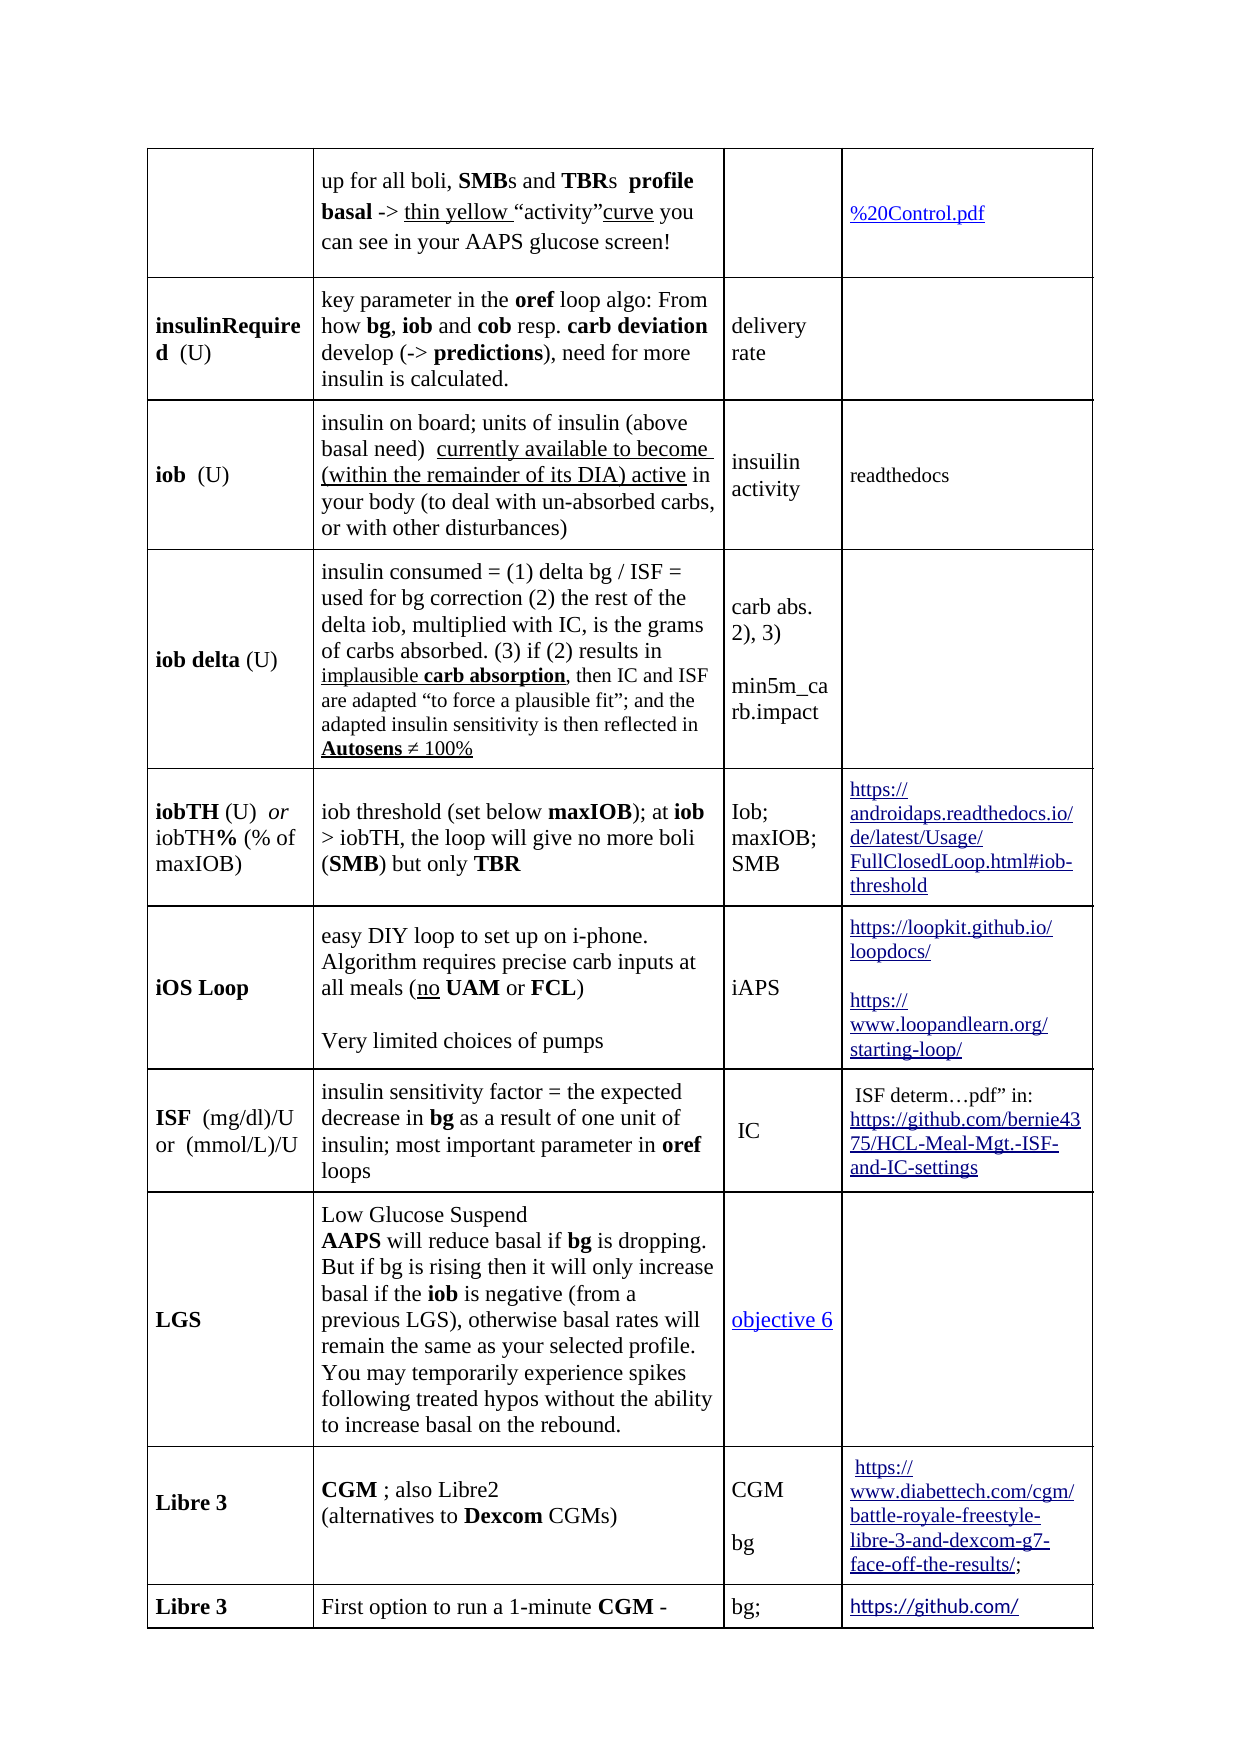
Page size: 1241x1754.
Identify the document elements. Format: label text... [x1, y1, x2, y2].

table_cell IC [725, 1070, 841, 1191]
table_cell [725, 149, 841, 276]
table_cell iob threshold (set below maxIOB); at iob > iobTH, the loop will give no more boli (SMB) but only TBR [314, 769, 723, 905]
table_cell Low Glucose Suspend AAPS will reduce basal if bg is dropping. But if bg is rising then it will only increase basal if the iob is negative (from a previous LGS), otherwise basal rates will remain the same as your selected profile. You may temporarily experience spikes following treated hypos without the ability to increase basal on the rebound. [314, 1193, 723, 1446]
table_cell https://androidaps.readthedocs.io/de/latest/Usage/FullClosedLoop.html#iob-threshold [843, 769, 1092, 905]
table_cell [843, 278, 1092, 399]
table_cell insulin consumed = (1) delta bg / ISF = used for bg correction (2) the rest of the delta iob, multiplied with IC, is the grams of carbs absorbed. (3) if (2) results in implausible carb absorption, then IC and ISF are adapted “to force a plausible fit”; and the adapted insulin sensitivity is then reflected in Autosens ≠ 100% [314, 550, 723, 767]
table_cell key parameter in the oref loop algo: From how bg, iob and cob resp. carb deviation develop (-> predictions), need for more insulin is calculated. [314, 278, 723, 399]
table_cell bg; [725, 1585, 841, 1627]
table_cell easy DIY loop to set up on i-phone. Algorithm requires precise carb inputs at all meals (no UAM or FCL) Very limited choices of pumps [314, 907, 723, 1068]
table_cell https://www.diabettech.com/cgm/battle-royale-freestyle-libre-3-and-dexcom-g7-face-off-the-results/; [843, 1447, 1092, 1583]
table_cell Iob; maxIOB; SMB [725, 769, 841, 905]
table_cell iob (U) [148, 401, 313, 548]
table_cell ISF (mg/dl)/U or (mmol/L)/U [148, 1070, 313, 1191]
table_cell readthedocs [843, 401, 1092, 548]
table_cell carb abs. 2), 3) min5m_carb.impact [725, 550, 841, 767]
table_cell iobTH (U) or iobTH% (% of maxIOB) [148, 769, 313, 905]
table_cell %20Control.pdf [843, 149, 1092, 276]
table_cell ISF determ…pdf” in: https://github.com/bernie4375/HCL-Meal-Mgt.-ISF-and-IC-settings [843, 1070, 1092, 1191]
table_cell insulinRequired (U) [148, 278, 313, 399]
table_cell iOS Loop [148, 907, 313, 1068]
table_cell [843, 1193, 1092, 1446]
table_cell LGS [148, 1193, 313, 1446]
table_cell [148, 149, 313, 276]
table_cell CGM bg [725, 1447, 841, 1583]
table_cell iob delta (U) [148, 550, 313, 767]
table_cell [843, 550, 1092, 767]
table_cell https://loopkit.github.io/loopdocs/ https://www.loopandlearn.org/starting-loop/ [843, 907, 1092, 1068]
table_cell insuilin activity [725, 401, 841, 548]
table_cell insulin sensitivity factor = the expected decrease in bg as a result of one unit of insulin; most important parameter in oref loops [314, 1070, 723, 1191]
table_cell delivery rate [725, 278, 841, 399]
table_cell First option to run a 1-minute CGM [314, 1585, 723, 1627]
table_cell CGM ; also Libre2 (alternatives to Dexcom CGMs) [314, 1447, 723, 1583]
table_cell insulin on board; units of insulin (above basal need) currently available to become (within the remainder of its DIA) active in your body (to deal with un-absorbed carbs, or with other disturbances) [314, 401, 723, 548]
table_cell objective 6 [725, 1193, 841, 1446]
table_cell up for all boli, SMBs and TBRs profile basal -> thin yellow “activity”curve you can see in your AAPS glucose screen! [314, 149, 723, 276]
table_cell iAPS [725, 907, 841, 1068]
table_cell https://github.com/ [843, 1585, 1092, 1627]
table_cell Libre 3 [148, 1585, 313, 1627]
table_cell Libre 3 [148, 1447, 313, 1583]
